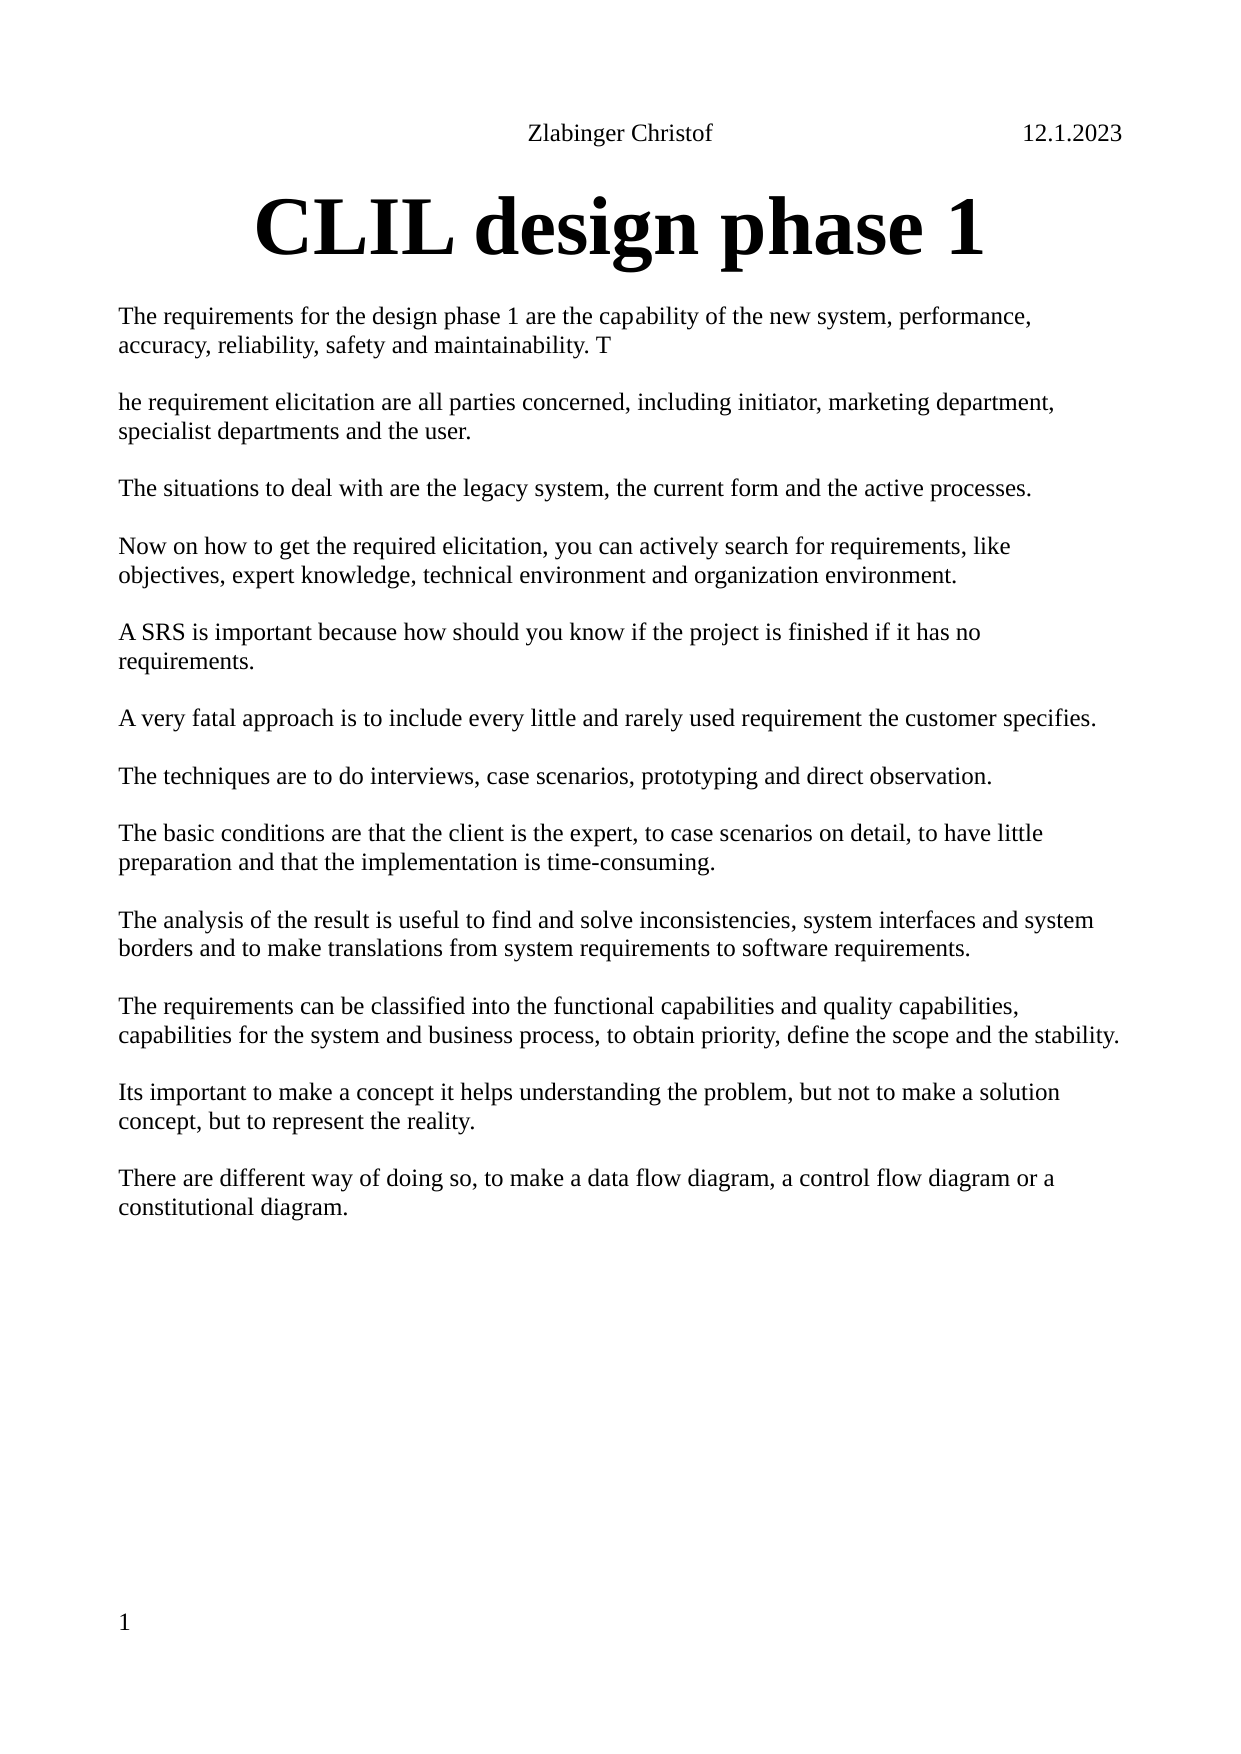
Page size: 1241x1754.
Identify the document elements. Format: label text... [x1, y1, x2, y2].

text CLIL design phase 1 [118, 176, 1122, 272]
text The situations to deal with are the legacy system, the current form and the active processes. [118, 473, 1122, 502]
text The basic conditions are that the client is the expert, to case scenarios on detail, to have little preparation and that the implementation is time-consuming. [118, 818, 1122, 876]
text Now on how to get the required elicitation, you can actively search for requirements, like objectives, expert knowledge, technical environment and organization environment. [118, 531, 1122, 588]
text The analysis of the result is useful to find and solve inconsistencies, system interfaces and system borders and to make translations from system requirements to software requirements. [118, 905, 1122, 962]
text There are different way of doing so, to make a data flow diagram, a control flow diagram or a constitutional diagram. [118, 1163, 1122, 1221]
text A very fatal approach is to include every little and rarely used requirement the customer specifies. [118, 703, 1122, 732]
text A SRS is important because how should you know if the project is finished if it has no requirements. [118, 617, 1122, 675]
text Its important to make a concept it helps understanding the problem, but not to make a solution concept, but to represent the reality. [118, 1077, 1122, 1135]
text The requirements for the design phase 1 are the cap ability of the new system, performance, accuracy, reliability, safety and maintainability. T [118, 301, 1122, 358]
text The requirements can be classified into the functional capabilities and quality capabilities, capabilities for the system and business process, to obtain priority, define the scope and the stability. [118, 991, 1122, 1048]
text The techniques are to do interviews, case scenarios, prototyping and direct observation. [118, 761, 1122, 790]
text he requirement elicitation are all parties concerned, including initiator, marketing department, specialist departments and the user. [118, 387, 1122, 445]
